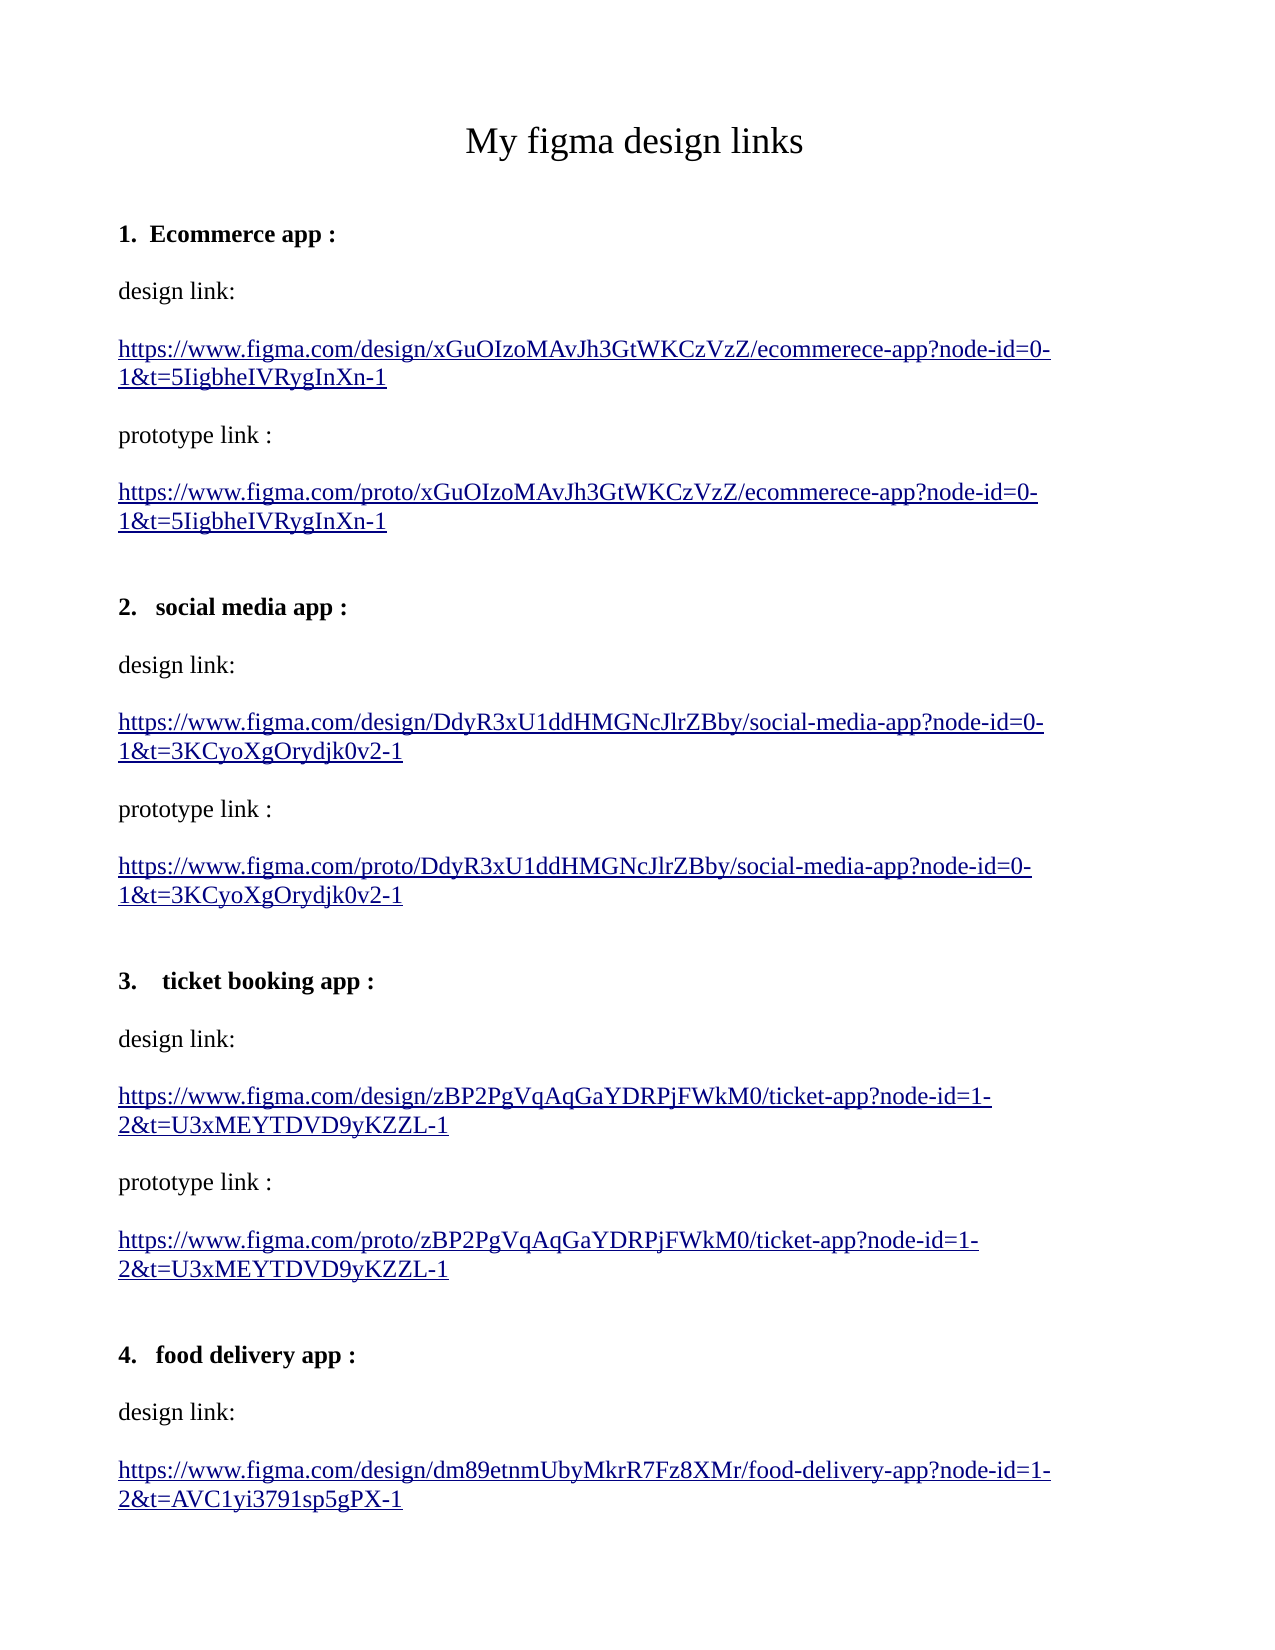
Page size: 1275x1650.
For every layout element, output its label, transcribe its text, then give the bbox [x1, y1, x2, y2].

text design link: [118, 650, 1157, 679]
text 3. ticket booking app : [118, 966, 1157, 995]
text https://www.figma.com/design/dm89etnmUbyMkrR7Fz8XMr/food-delivery-app?node-id=1-2&t=AVC1yi3791sp5gPX-1 [118, 1455, 1157, 1512]
text My figma design links [118, 118, 1157, 161]
text design link: [118, 276, 1157, 305]
text https://www.figma.com/proto/DdyR3xU1ddHMGNcJlrZBby/social-media-app?node-id=0-1&t=3KCyoXgOrydjk0v2-1 [118, 851, 1157, 909]
text 4. food delivery app : [118, 1340, 1157, 1369]
text 2. social media app : [118, 592, 1157, 621]
text https://www.figma.com/design/xGuOIzoMAvJh3GtWKCzVzZ/ecommerece-app?node-id=0-1&t=5IigbheIVRygInXn-1 [118, 334, 1157, 391]
text prototype link : [118, 794, 1157, 822]
text design link: [118, 1397, 1157, 1426]
text prototype link : [118, 420, 1157, 449]
text https://www.figma.com/design/zBP2PgVqAqGaYDRPjFWkM0/ticket-app?node-id=1-2&t=U3xMEYTDVD9yKZZL-1 [118, 1081, 1157, 1139]
text 1. Ecommerce app : [118, 219, 1157, 247]
text https://www.figma.com/design/DdyR3xU1ddHMGNcJlrZBby/social-media-app?node-id=0-1&t=3KCyoXgOrydjk0v2-1 [118, 707, 1157, 765]
text prototype link : [118, 1167, 1157, 1196]
text design link: [118, 1024, 1157, 1052]
text https://www.figma.com/proto/zBP2PgVqAqGaYDRPjFWkM0/ticket-app?node-id=1-2&t=U3xMEYTDVD9yKZZL-1 [118, 1225, 1157, 1282]
text https://www.figma.com/proto/xGuOIzoMAvJh3GtWKCzVzZ/ecommerece-app?node-id=0-1&t=5IigbheIVRygInXn-1 [118, 477, 1157, 535]
